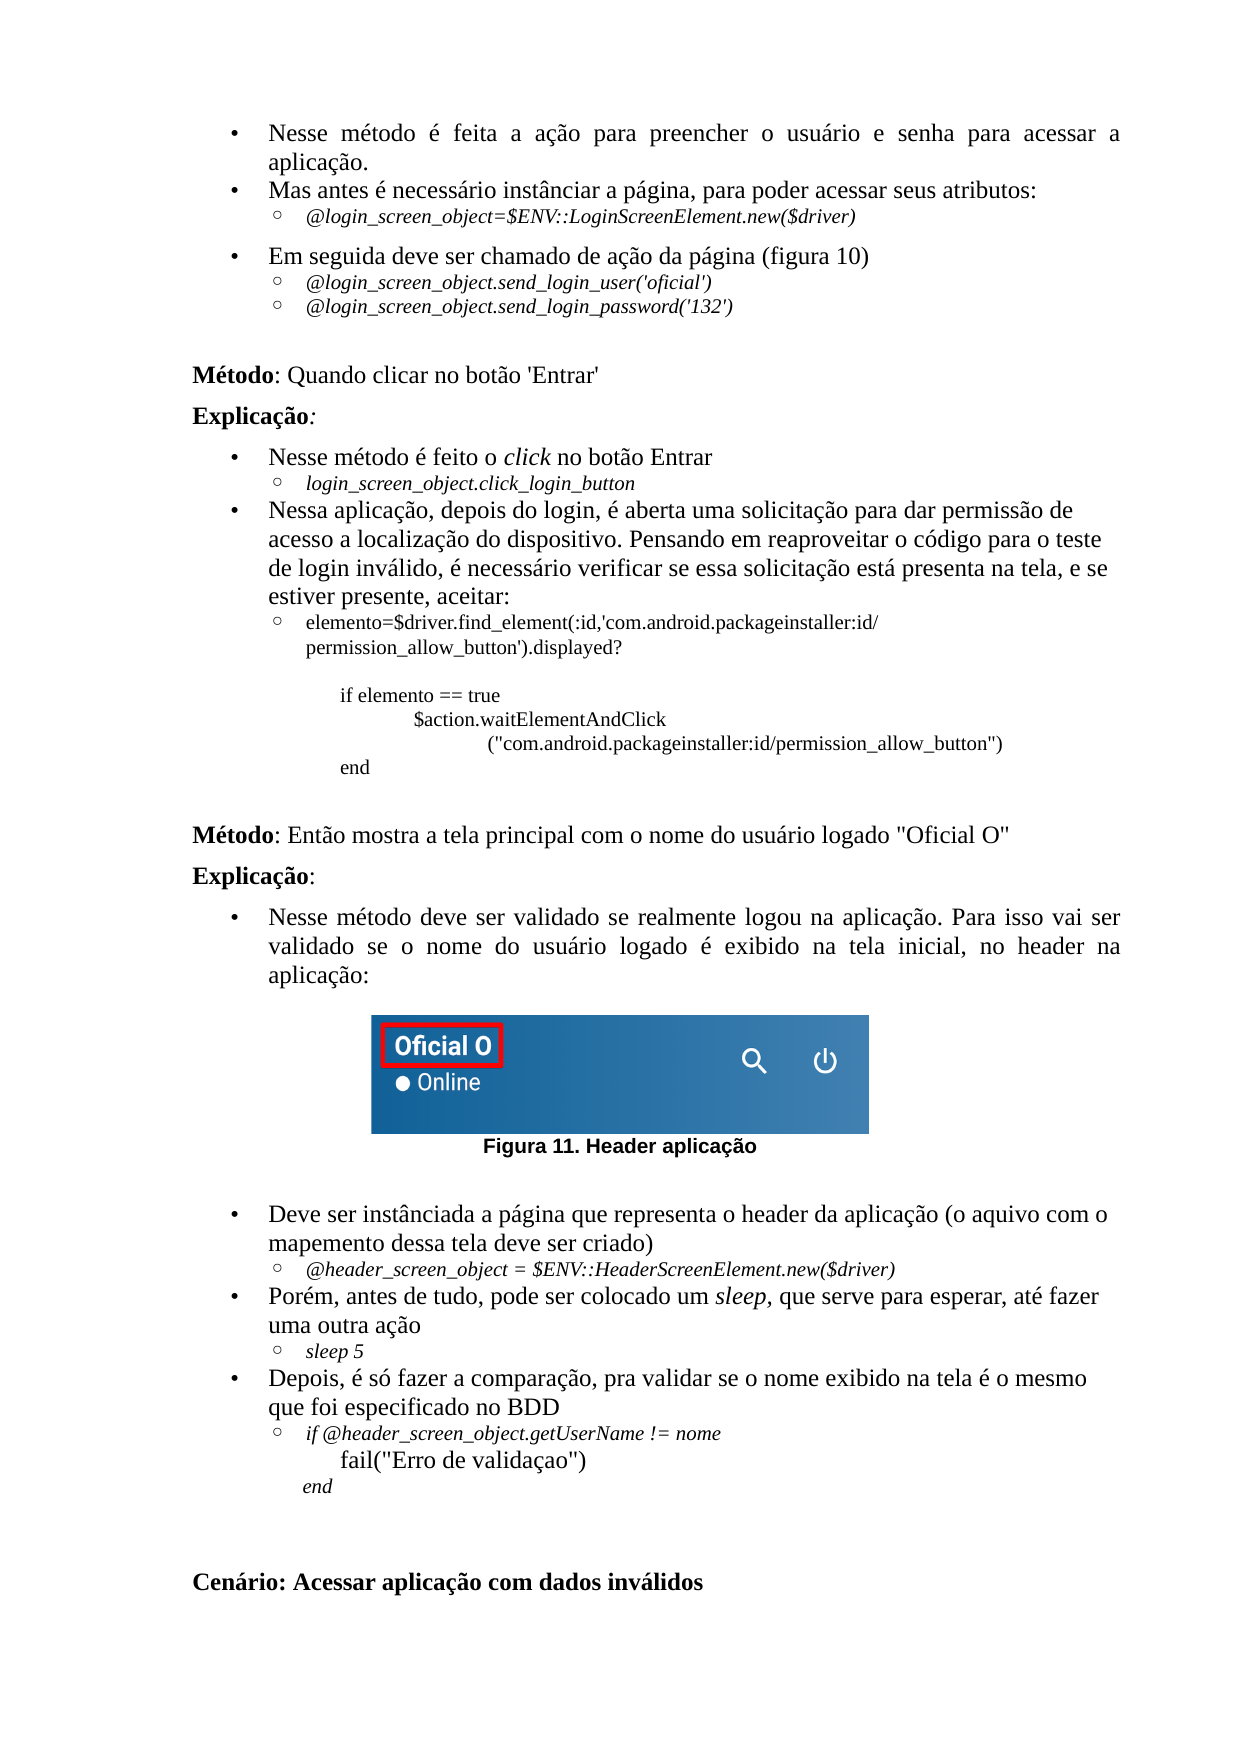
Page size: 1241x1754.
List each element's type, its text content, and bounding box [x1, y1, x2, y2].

list Nesse método é feito o click no botão Entrar [231, 442, 1122, 471]
list Porém, antes de tudo, pode ser colocado um sleep, que serve para esperar, até fazer uma outra ação [231, 1281, 1122, 1338]
list Nesse método deve ser validado se realmente logou na aplicação. Para isso vai ser validado se o nome do usuário logado é exibido na tela inicial, no header na aplicação: [231, 902, 1122, 989]
list if @header_screen_object.getUserName != nome [268, 1420, 1122, 1445]
list @login_screen_object=$ENV::LoginScreenElement.new($driver) [268, 204, 1122, 229]
text fail("Erro de validaçao") [118, 1445, 1122, 1473]
list @login_screen_object.send_login_password('132') [268, 294, 1122, 319]
text Explicação: [118, 401, 1122, 430]
text Cenário: Acessar aplicação com dados inválidos [118, 1567, 1122, 1596]
list login_screen_object.click_login_button [268, 471, 1122, 495]
list Deve ser instânciada a página que representa o header da aplicação (o aquivo com o mapemento dessa tela deve ser criado) [231, 1199, 1122, 1257]
list Em seguida deve ser chamado de ação da página (figura 10) [231, 241, 1122, 270]
text Método: Então mostra a tela principal com o nome do usuário logado "Oficial O" [118, 820, 1122, 849]
list Depois, é só fazer a comparação, pra validar se o nome exibido na tela é o mesmo que foi especificado no BDD [231, 1363, 1122, 1420]
text end [118, 755, 1122, 779]
list @header_screen_object = $ENV::HeaderScreenElement.new($driver) [268, 1257, 1122, 1281]
list Mas antes é necessário instânciar a página, para poder acessar seus atributos: [231, 176, 1122, 204]
list sleep 5 [268, 1338, 1122, 1363]
list @login_screen_object.send_login_user('oficial') [268, 270, 1122, 294]
list Figura 11. Header aplicação [118, 1001, 1122, 1158]
text end [118, 1473, 1122, 1498]
picture [371, 1015, 869, 1134]
list elemento=$driver.find_element(:id,'com.android.packageinstaller:id/permission_allow_button').displayed? [268, 610, 1122, 659]
text $action.waitElementAndClick [118, 707, 1122, 731]
text ("com.android.packageinstaller:id/permission_allow_button") [118, 731, 1122, 755]
text Método: Quando clicar no botão 'Entrar' [118, 360, 1122, 388]
text Explicação: [118, 861, 1122, 890]
list Nessa aplicação, depois do login, é aberta uma solicitação para dar permissão de acesso a localização do dispositivo. Pensando em reaproveitar o código para o teste de login inválido, é necessário verificar se essa solicitação está presenta na tela, e se estiver presente, aceitar: [231, 495, 1122, 610]
text if elemento == true [118, 683, 1122, 707]
list Nesse método é feita a ação para preencher o usuário e senha para acessar a aplicação. [231, 118, 1122, 176]
